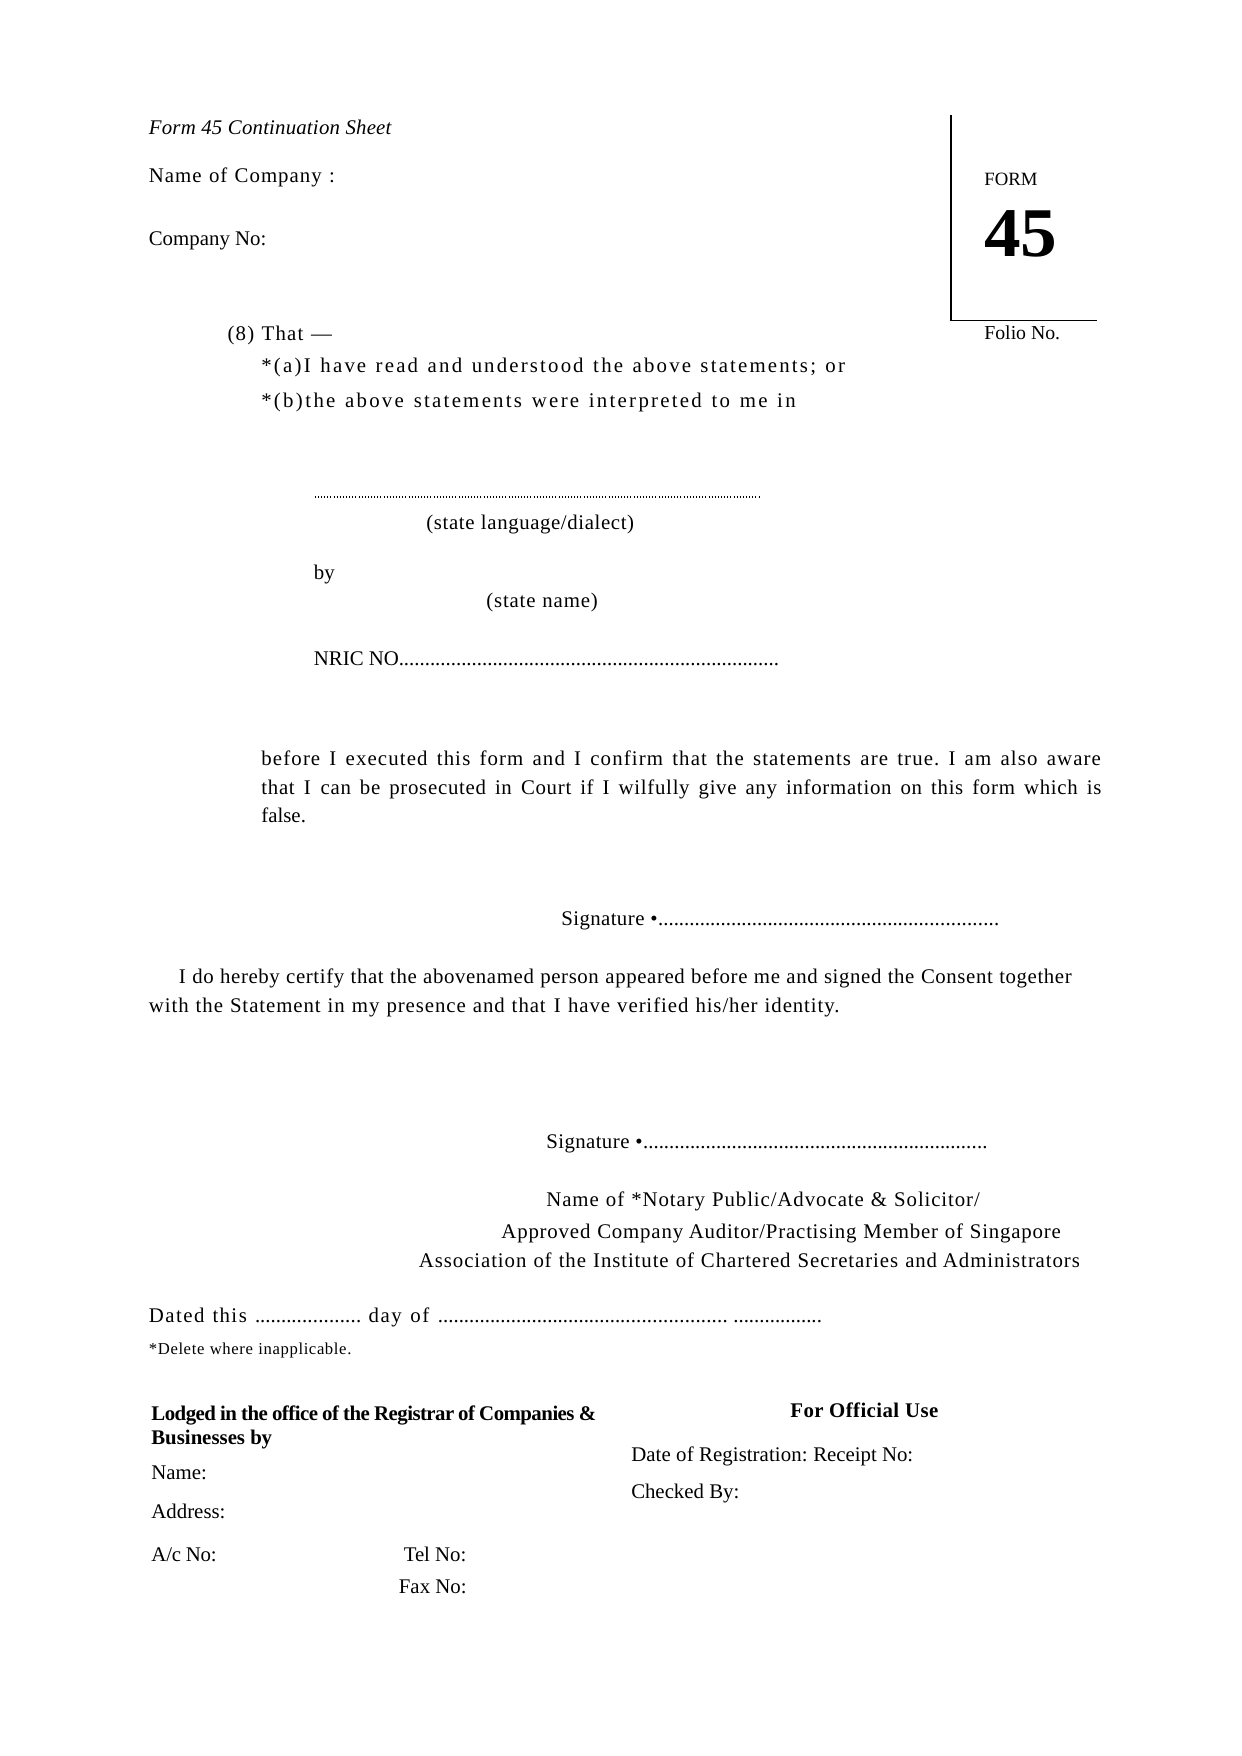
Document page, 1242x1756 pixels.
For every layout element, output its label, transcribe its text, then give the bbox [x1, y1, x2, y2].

table_header Form 45 Continuation Sheet Name of Company : <o.name> Company No: <o.uen> [149, 115, 760, 319]
text *Delete where inapplicable. [149, 1338, 1103, 1358]
text (state name) NRIC NO. [314, 588, 788, 670]
table_header [760, 115, 950, 319]
text before I executed this form and I confirm that the statements are true. I am also aware that I can be prosecuted in Court if I wilfully give any information on this form which is false. [261, 746, 1103, 827]
table_header For Official Use Date of Registration: Receipt No: Checked By: [625, 1395, 1103, 1603]
text Signature • [546, 1129, 1103, 1153]
text Name of *Notary Public/Advocate & Solicitor/ [546, 1187, 1103, 1211]
text by [314, 560, 1103, 584]
table_cell Folio No. [951, 321, 1097, 496]
table_header Lodged in the office of the Registrar of Companies & Businesses by Name: Address: A/c No: Tel No: Fax No: [146, 1395, 625, 1603]
text I do hereby certify that the abovenamed person appeared before me and signed the Consent together with the Statement in my presence and that I have verified his/her identity. [149, 963, 1103, 1017]
table_header FORM 45 [952, 115, 1097, 319]
text Dated this day of [149, 1303, 1103, 1327]
text Signature • [561, 906, 1103, 930]
text (state language/dialect) [426, 510, 1103, 534]
text Approved Company Auditor/Practising Member of Singapore Association of the Institute of Chartered Secretaries and Administrators [419, 1219, 1103, 1272]
table_cell (8) That — I have read and understood the above statements; or the above statements were interpreted to me in [149, 320, 951, 496]
